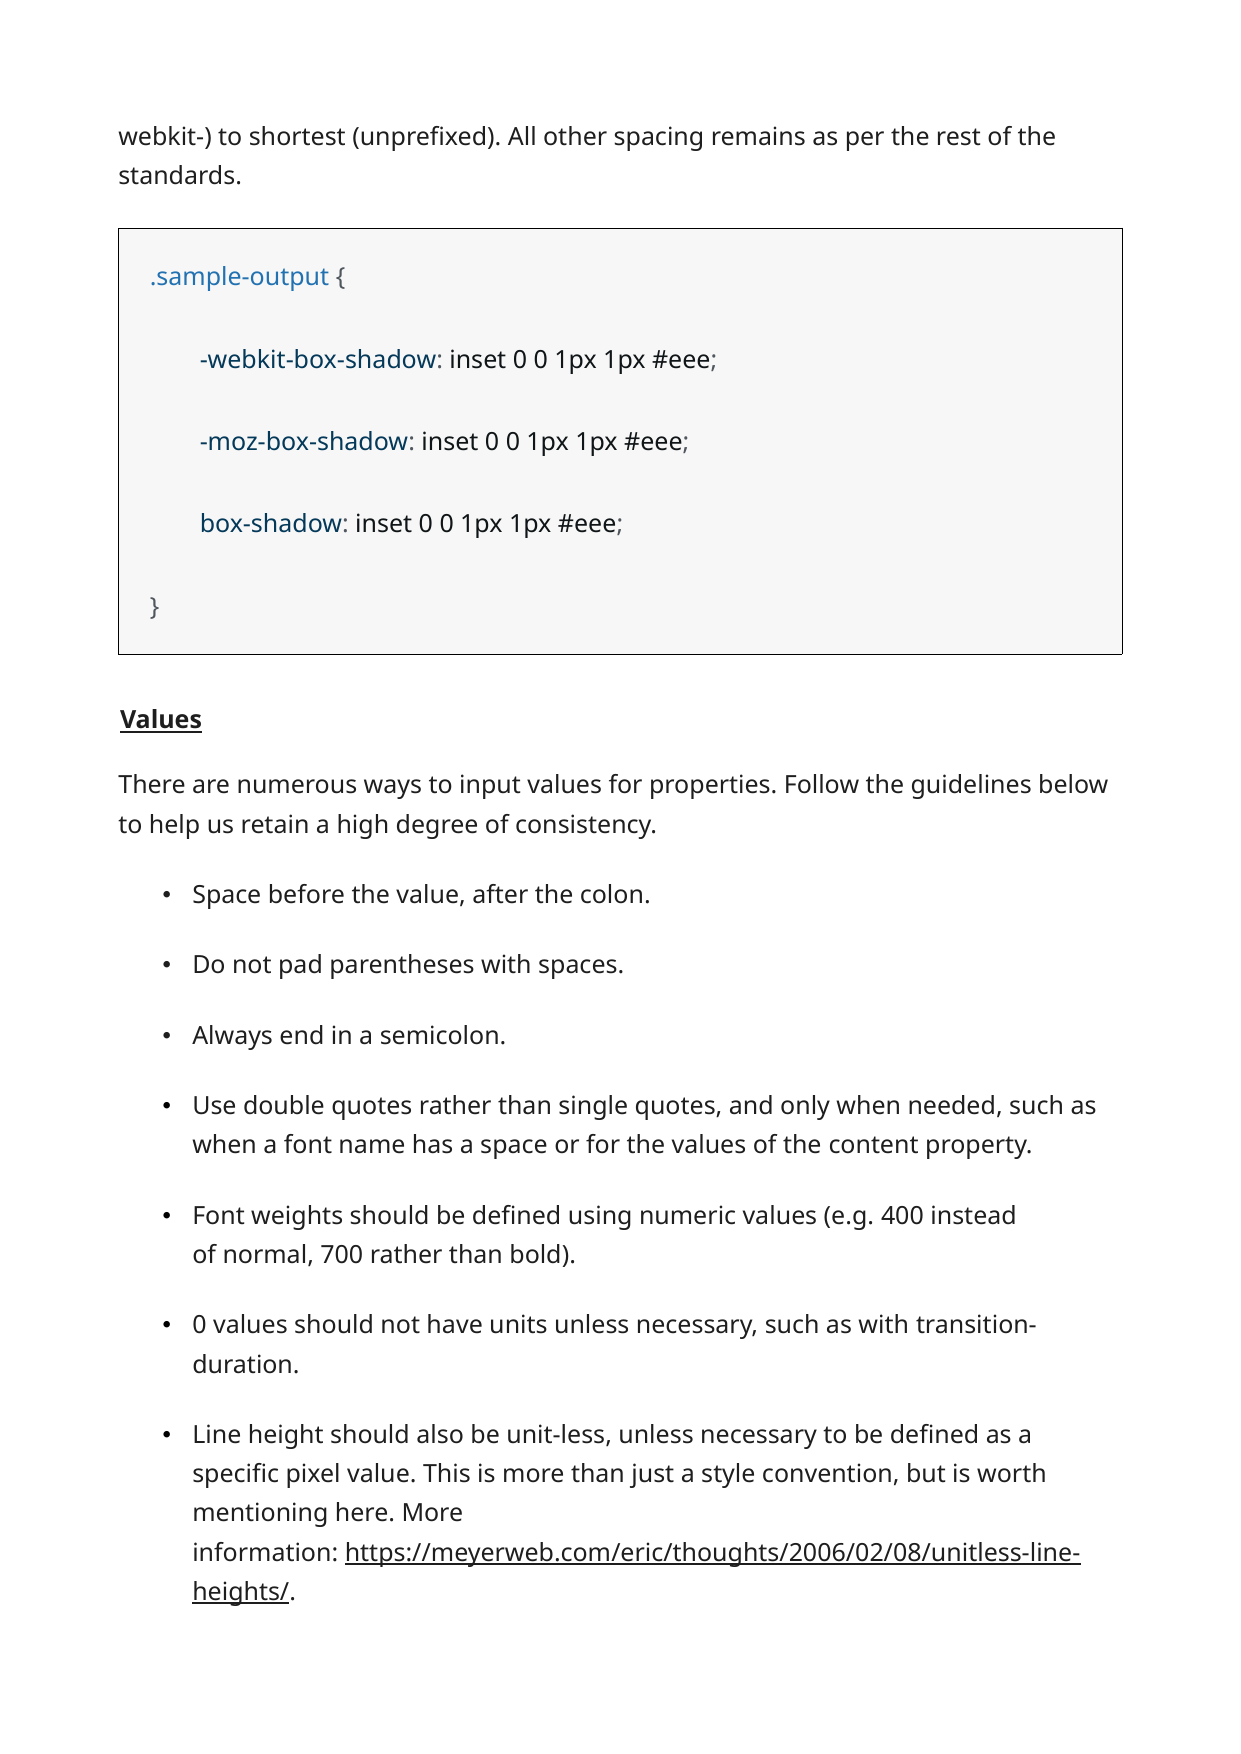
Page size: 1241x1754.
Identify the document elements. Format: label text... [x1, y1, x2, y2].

list Space before the value, after the colon. [162, 877, 1122, 911]
list Do not pad parentheses with spaces. [162, 947, 1122, 981]
text There are numerous ways to input values for properties. Follow the guidelines below to help us retain a high degree of consistency. [118, 767, 1122, 840]
text .sample-output { [119, 229, 1122, 293]
list Use double quotes rather than single quotes, and only when needed, such as when a font name has a space or for the values of the content property. [162, 1088, 1122, 1161]
list Line height should also be unit-less, unless necessary to be defined as a specific pixel value. This is more than just a style convention, but is worth mentioning here. More information: https://meyerweb.com/eric/thoughts/2006/02/08/unitless-line-heights/. [162, 1417, 1122, 1607]
text box-shadow: inset 0 0 1px 1px #eee; [119, 474, 1122, 540]
text webkit-) to shortest (unprefixed). All other spacing remains as per the rest of the standards. [118, 118, 1122, 191]
list Font weights should be defined using numeric values (e.g. 400 instead of normal, 700 rather than bold). [162, 1198, 1122, 1271]
list Always end in a semicolon. [162, 1018, 1122, 1052]
subtitle Values [118, 702, 1122, 736]
text } [119, 557, 1122, 654]
text -moz-box-shadow: inset 0 0 1px 1px #eee; [119, 392, 1122, 458]
text -webkit-box-shadow: inset 0 0 1px 1px #eee; [119, 310, 1122, 375]
list 0 values should not have units unless necessary, such as with transition-duration. [162, 1307, 1122, 1380]
